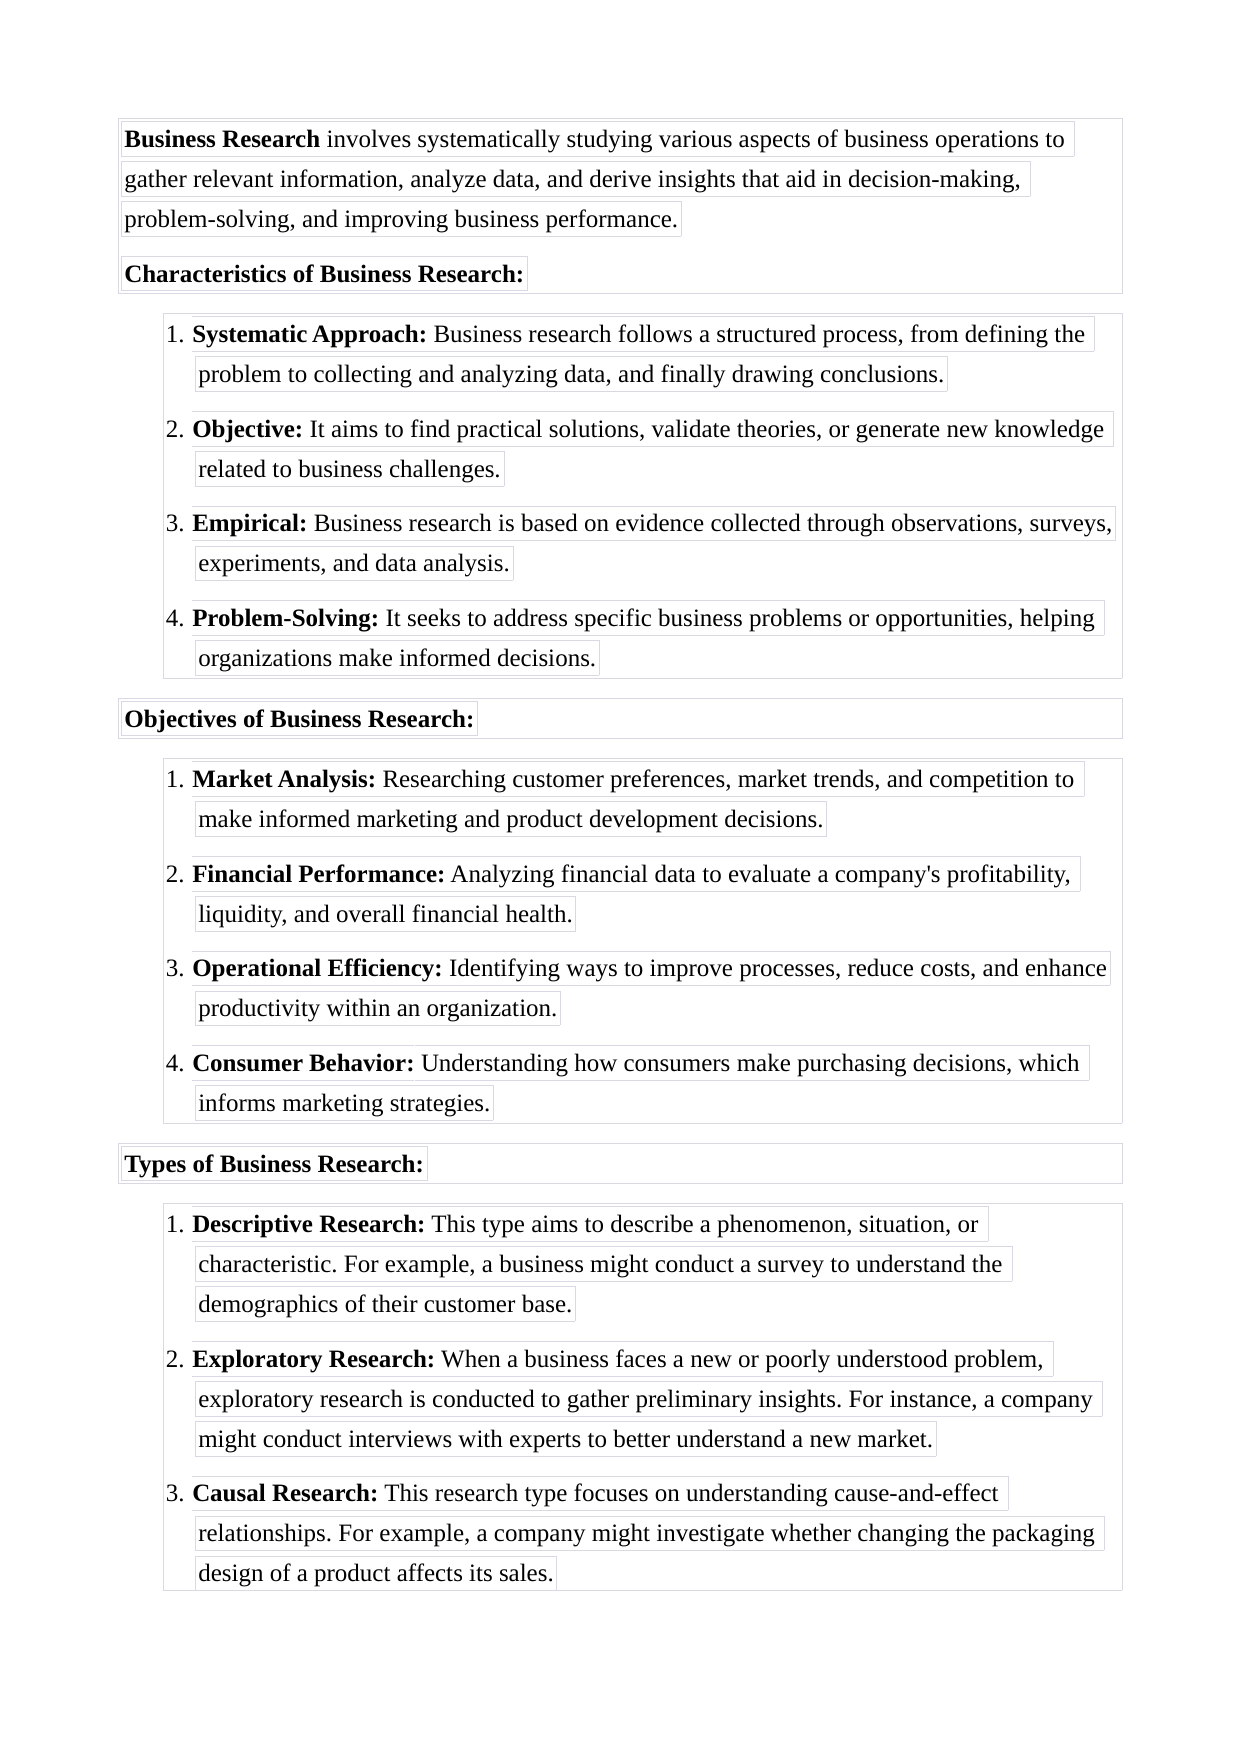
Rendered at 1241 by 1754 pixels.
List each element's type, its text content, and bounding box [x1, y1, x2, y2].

text Characteristics of Business Research: [119, 253, 1122, 293]
list Objective: It aims to find practical solutions, validate theories, or generate new knowledge related to business challenges. [164, 408, 1122, 486]
text Types of Business Research: [119, 1144, 1122, 1183]
list Market Analysis: Researching customer preferences, market trends, and competition to make informed marketing and product development decisions. [164, 759, 1122, 836]
list Empirical: Business research is based on evidence collected through observations, surveys, experiments, and data analysis. [164, 502, 1122, 580]
list Descriptive Research: This type aims to describe a phenomenon, situation, or characteristic. For example, a business might conduct a survey to understand the demographics of their customer base. [164, 1204, 1122, 1321]
list Systematic Approach: Business research follows a structured process, from defining the problem to collecting and analyzing data, and finally drawing conclusions. [164, 314, 1122, 391]
list Financial Performance: Analyzing financial data to evaluate a company's profitability, liquidity, and overall financial health. [164, 853, 1122, 931]
list Problem-Solving: It seeks to address specific business problems or opportunities, helping organizations make informed decisions. [164, 597, 1122, 678]
text Objectives of Business Research: [119, 699, 1122, 738]
text Business Research involves systematically studying various aspects of business operations to gather relevant information, analyze data, and derive insights that aid in decision-making, problem-solving, and improving business performance. [119, 119, 1122, 236]
list Causal Research: This research type focuses on understanding cause-and-effect relationships. For example, a company might investigate whether changing the packaging design of a product affects its sales. [164, 1472, 1122, 1590]
list Operational Efficiency: Identifying ways to improve processes, reduce costs, and enhance productivity within an organization. [164, 947, 1122, 1025]
list Consumer Behavior: Understanding how consumers make purchasing decisions, which informs marketing strategies. [164, 1042, 1122, 1123]
list Exploratory Research: When a business faces a new or poorly understood problem, exploratory research is conducted to gather preliminary insights. For instance, a company might conduct interviews with experts to better understand a new market. [164, 1338, 1122, 1456]
